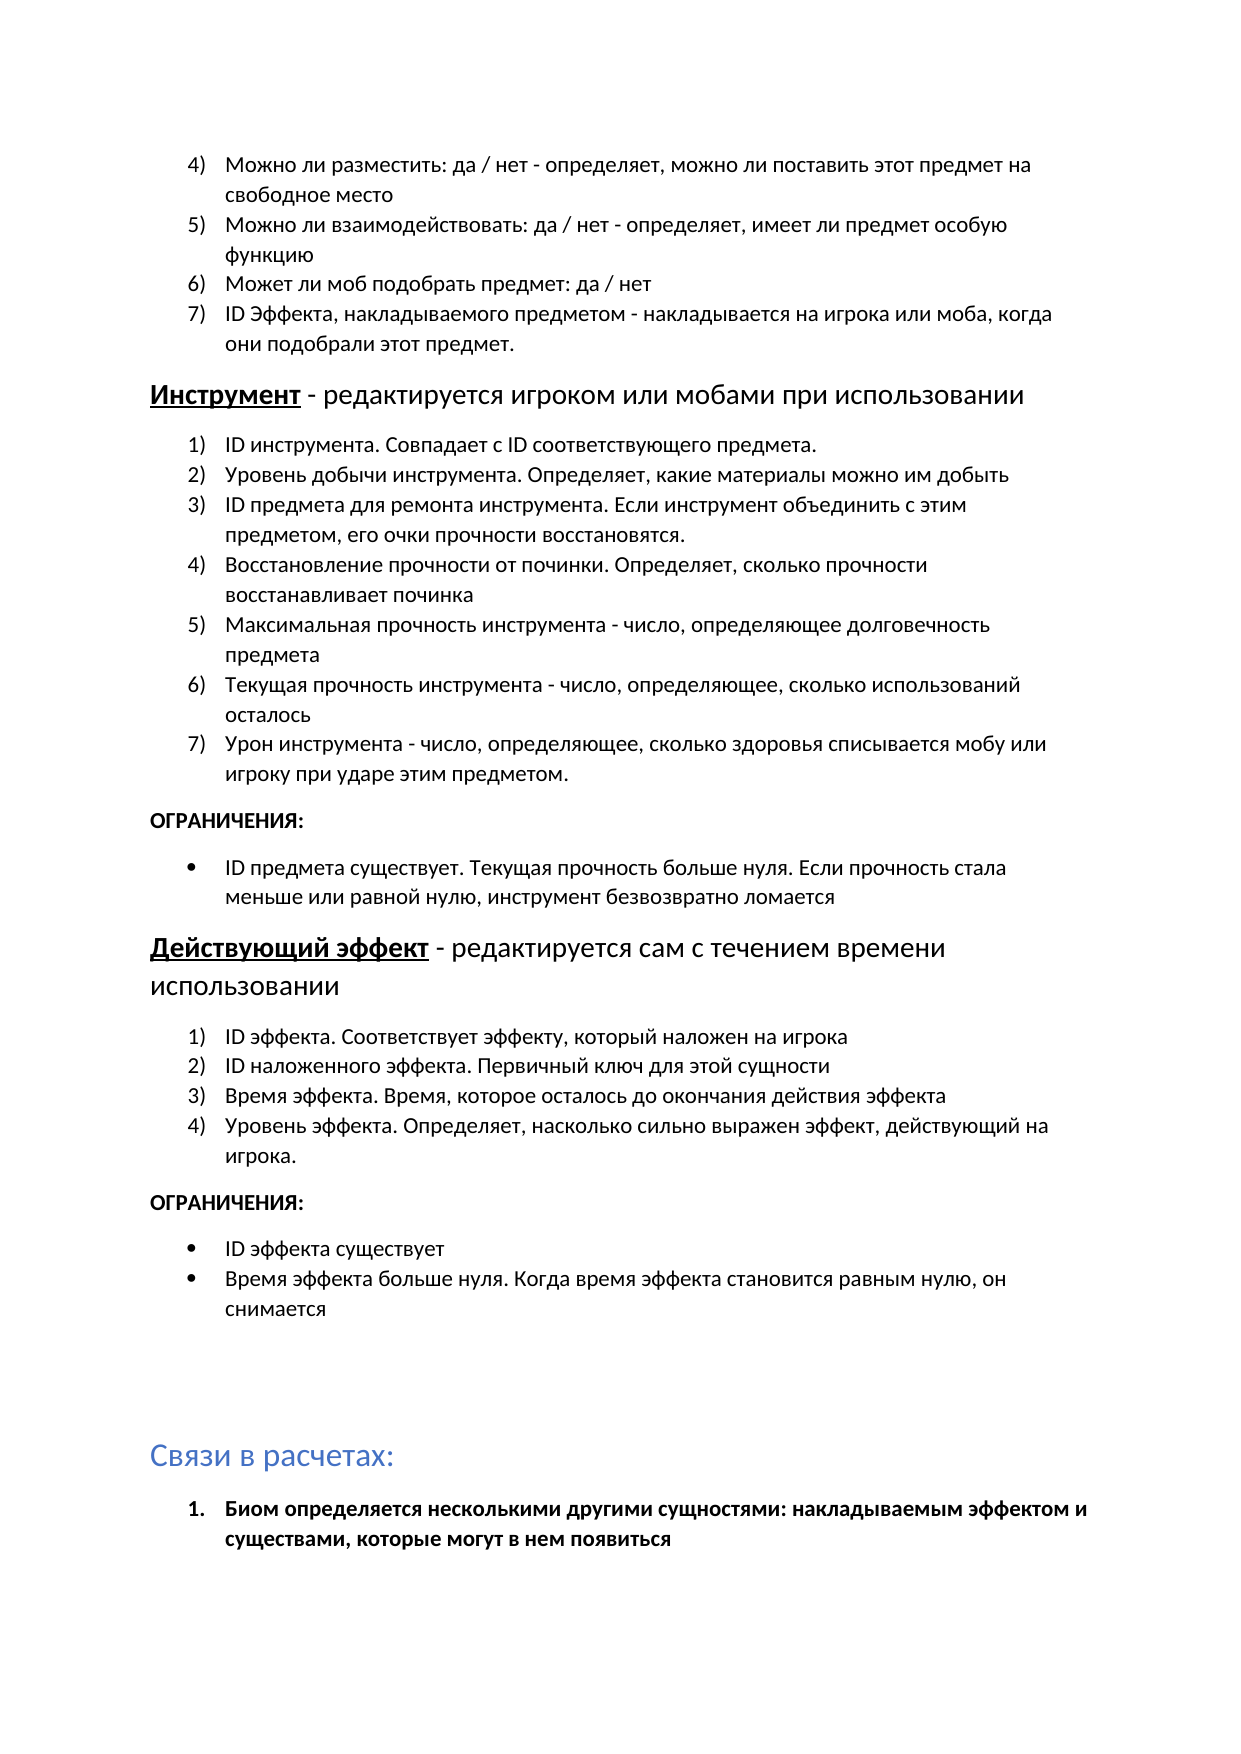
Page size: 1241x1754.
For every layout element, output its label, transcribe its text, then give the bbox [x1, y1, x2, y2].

list Время эффекта больше нуля. Когда время эффекта становится равным нулю, он снимается [187, 1264, 1090, 1322]
list ID эффекта. Соответствует эффекту, который наложен на игрока [187, 1022, 1090, 1050]
list Текущая прочность инструмента - число, определяющее, сколько использований осталось [187, 670, 1090, 728]
list ID инструмента. Совпадает с ID соответствующего предмета. [187, 431, 1090, 459]
text ОГРАНИЧЕНИЯ: [150, 806, 1090, 834]
list Урон инструмента - число, определяющее, сколько здоровья списывается мобу или игроку при ударе этим предметом. [187, 729, 1090, 787]
list Максимальная прочность инструмента - число, определяющее долговечность предмета [187, 610, 1090, 668]
text Действующий эффект - редактируется сам с течением времени использовании [150, 929, 1090, 1003]
list Время эффекта. Время, которое осталось до окончания действия эффекта [187, 1082, 1090, 1109]
text ОГРАНИЧЕНИЯ: [150, 1188, 1090, 1216]
list Уровень добычи инструмента. Определяет, какие материалы можно им добыть [187, 461, 1090, 488]
list ID предмета для ремонта инструмента. Если инструмент объединить с этим предметом, его очки прочности восстановятся. [187, 490, 1090, 548]
list Может ли моб подобрать предмет: да / нет [187, 269, 1090, 298]
list Биом определяется несколькими другими сущностями: накладываемым эффектом и существами, которые могут в нем появиться [187, 1494, 1090, 1552]
list Восстановление прочности от починки. Определяет, сколько прочности восстанавливает починка [187, 550, 1090, 608]
list ID наложенного эффекта. Первичный ключ для этой сущности [187, 1052, 1090, 1080]
list ID Эффекта, накладываемого предметом - накладывается на игрока или моба, когда они подобрали этот предмет. [187, 299, 1090, 357]
list Уровень эффекта. Определяет, насколько сильно выражен эффект, действующий на игрока. [187, 1111, 1090, 1169]
list ID эффекта существует [187, 1234, 1090, 1262]
text Связи в расчетах: [150, 1434, 1090, 1475]
list Можно ли разместить: да / нет - определяет, можно ли поставить этот предмет на свободное место [187, 150, 1090, 208]
text Инструмент - редактируется игроком или мобами при использовании [150, 376, 1090, 412]
list ID предмета существует. Текущая прочность больше нуля. Если прочность стала меньше или равной нулю, инструмент безвозвратно ломается [187, 853, 1090, 911]
list Можно ли взаимодействовать: да / нет - определяет, имеет ли предмет особую функцию [187, 210, 1090, 268]
